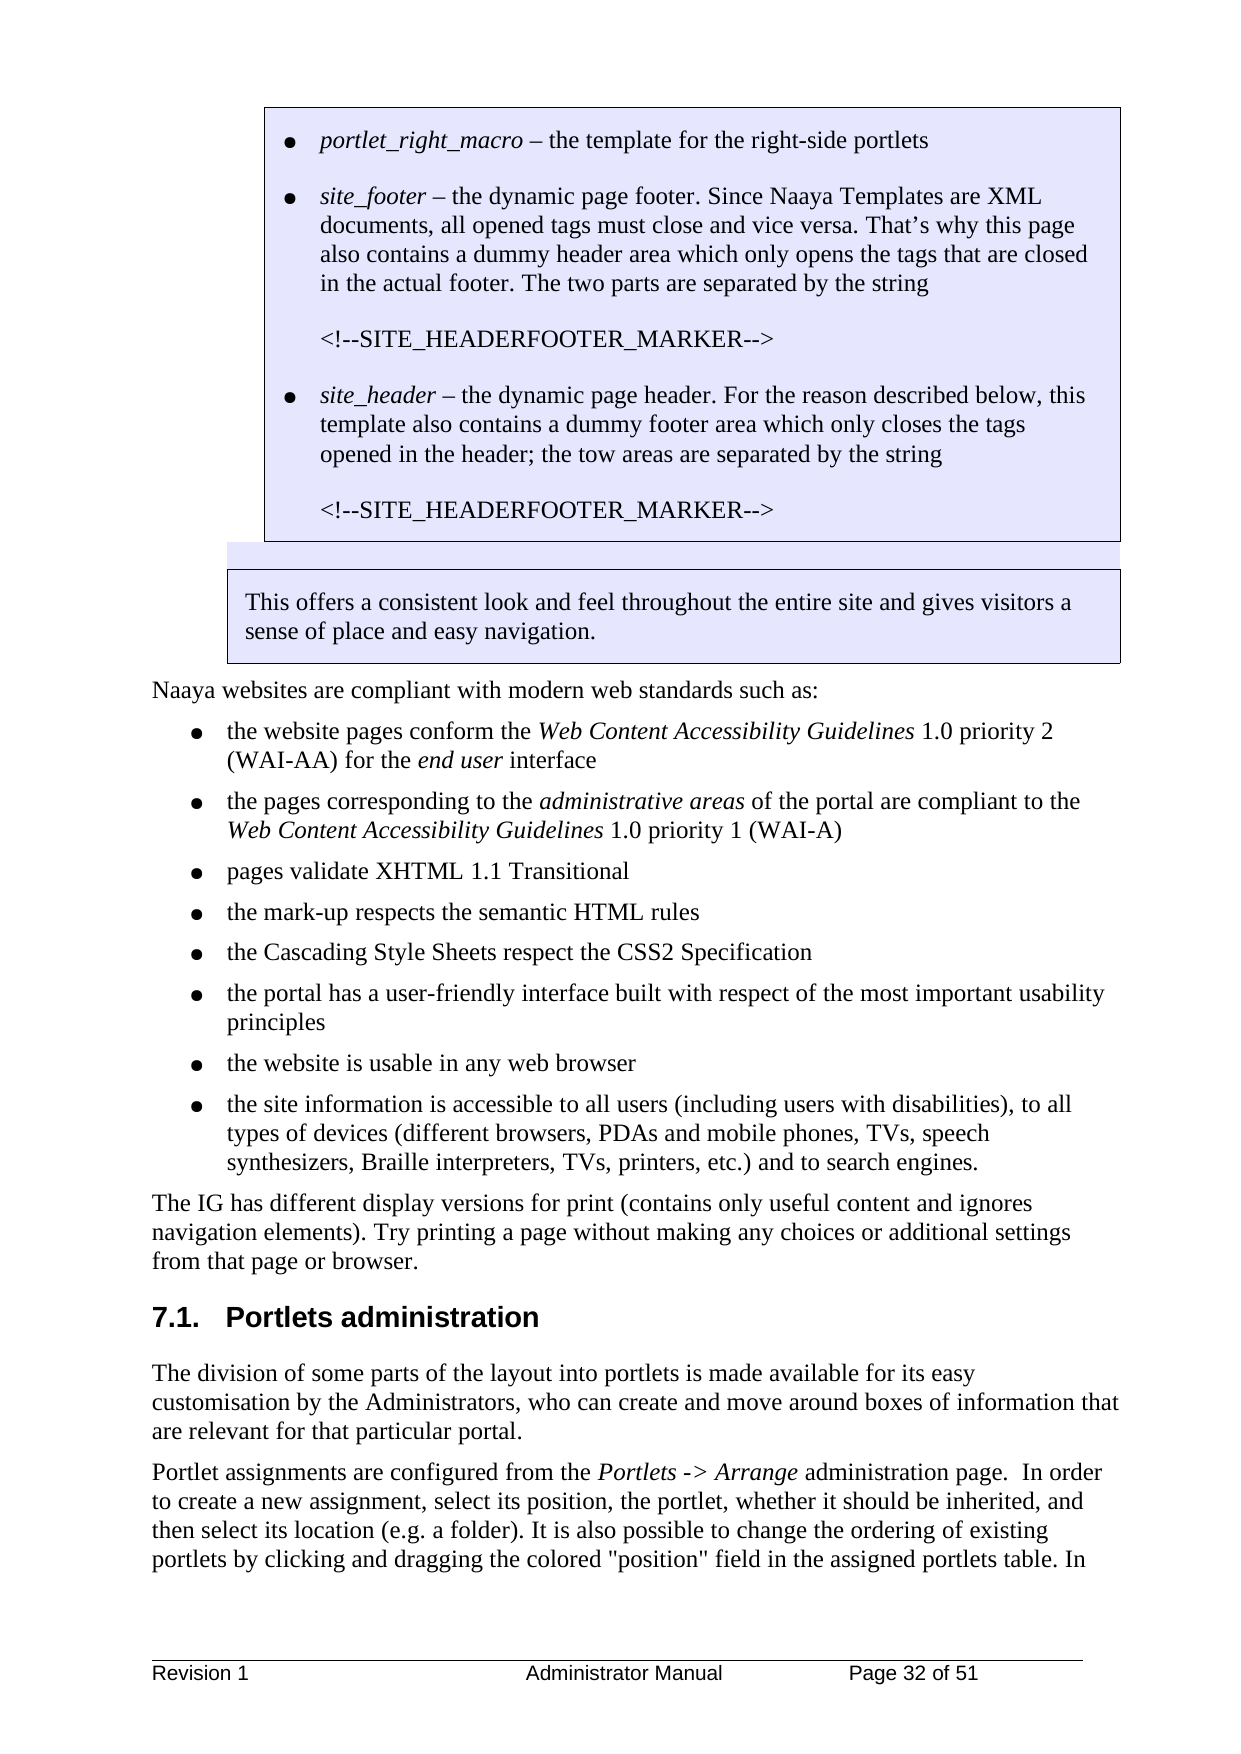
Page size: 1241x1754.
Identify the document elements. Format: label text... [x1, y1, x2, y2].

text The IG has different display versions for print (contains only useful content and ignores navigation elements). Try printing a page without making any choices or additional settings from that page or browser. [152, 1188, 1120, 1275]
list pages validate XHTML 1.1 Transitional [189, 856, 1120, 885]
subtitle Portlets administration [152, 1300, 1120, 1333]
list the Cascading Style Sheets respect the CSS2 Specification [189, 937, 1120, 966]
text Portlet assignments are configured from the Portlets -> Arrange administration page. In order to create a new assignment, select its position, the portlet, whether it should be inherited, and then select its location (e.g. a folder). It is also possible to change the ordering of existing portlets by clicking and dragging the colored "position" field in the assigned portlets table. In [152, 1457, 1120, 1573]
text This offers a consistent look and feel throughout the entire site and gives visitors a sense of place and easy navigation. [228, 570, 1120, 663]
list <!--SITE_HEADERFOOTER_MARKER--> [265, 476, 1120, 541]
list site_header – the dynamic page header. For the reason described below, this template also contains a dummy footer area which only closes the tags opened in the header; the tow areas are separated by the string [265, 362, 1120, 467]
list the website is usable in any web browser [189, 1048, 1120, 1077]
list the site information is accessible to all users (including users with disabilities), to all types of devices (different browsers, PDAs and mobile phones, TVs, speech synthesizers, Braille interpreters, TVs, printers, etc.) and to search engines. [189, 1089, 1120, 1176]
list portlet_right_macro – the template for the right-side portlets [265, 108, 1120, 154]
list the mark-up respects the semantic HTML rules [189, 896, 1120, 926]
list the website pages conform the Web Content Accessibility Guidelines 1.0 priority 2 (WAI-AA) for the end user interface [189, 716, 1120, 774]
text The division of some parts of the layout into portlets is made available for its easy customisation by the Administrators, who can create and move around boxes of information that are relevant for that particular portal. [152, 1358, 1120, 1445]
list <!--SITE_HEADERFOOTER_MARKER--> [265, 306, 1120, 353]
list the portal has a user-friendly interface built with respect of the most important usability principles [189, 978, 1120, 1036]
list site_footer – the dynamic page footer. Since Naaya Templates are XML documents, all opened tags must close and vice versa. That’s why this page also contains a dummy header area which only opens the tags that are closed in the actual footer. The two parts are separated by the string [265, 163, 1120, 297]
list the pages corresponding to the administrative areas of the portal are compliant to the Web Content Accessibility Guidelines 1.0 priority 1 (WAI-A) [189, 786, 1120, 844]
text Naaya websites are compliant with modern web standards such as: [152, 675, 1120, 704]
